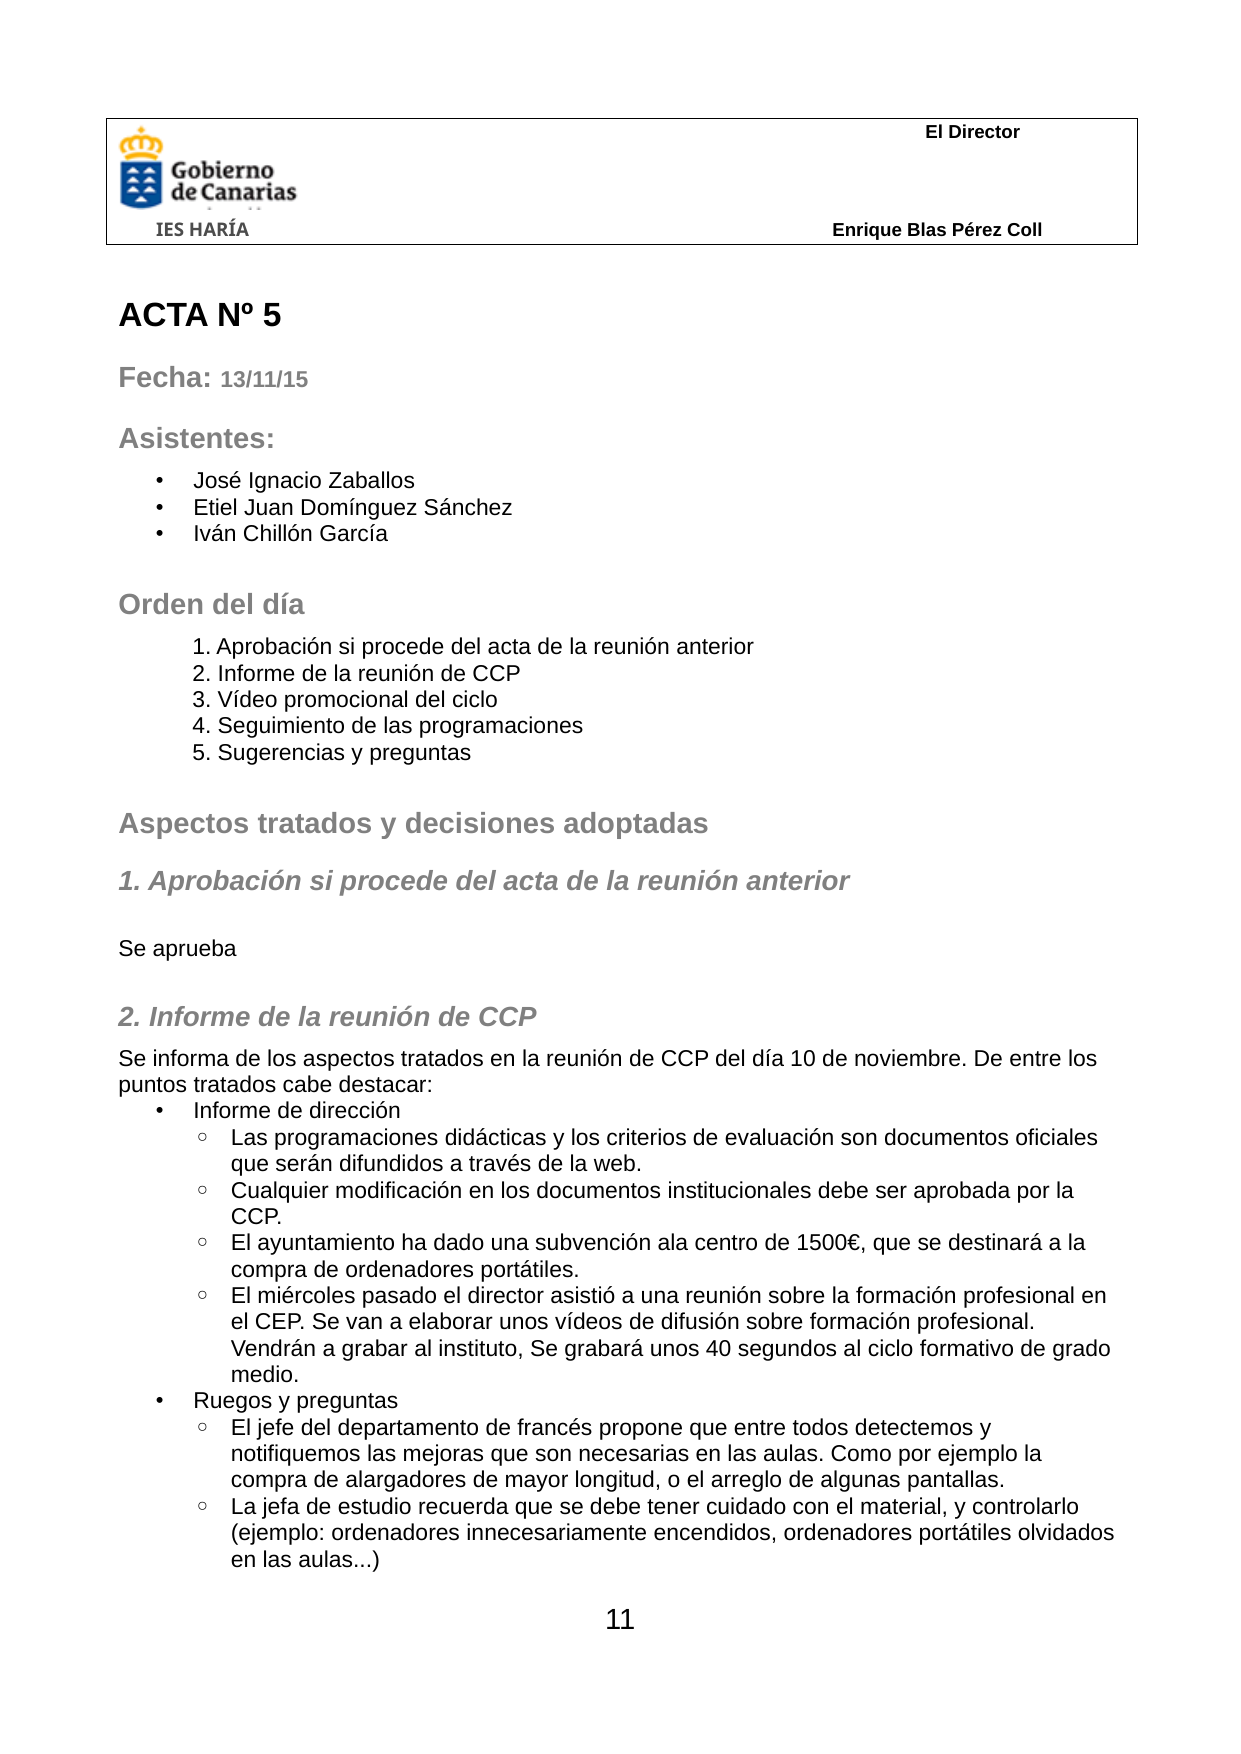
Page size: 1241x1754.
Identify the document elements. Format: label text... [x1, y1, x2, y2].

subtitle Asistentes: [118, 421, 1122, 455]
text 2. Informe de la reunión de CCP [192, 659, 1122, 686]
list Ruegos y preguntas [156, 1387, 1122, 1414]
list Iván Chillón García [156, 520, 1122, 546]
list El ayuntamiento ha dado una subvención ala centro de 1500€, que se destinará a la compra de ordenadores portátiles. [193, 1229, 1122, 1282]
list La jefa de estudio recuerda que se debe tener cuidado con el material, y controlarlo (ejemplo: ordenadores innecesariamente encendidos, ordenadores portátiles olvidados en las aulas...) [193, 1493, 1122, 1572]
subtitle 2. Informe de la reunión de CCP [118, 1000, 1122, 1032]
text 1. Aprobación si procede del acta de la reunión anterior [192, 633, 1122, 659]
list El jefe del departamento de francés propone que entre todos detectemos y notifiquemos las mejoras que son necesarias en las aulas. Como por ejemplo la compra de alargadores de mayor longitud, o el arreglo de algunas pantallas. [193, 1414, 1122, 1493]
subtitle ACTA Nº 5 [118, 295, 1122, 333]
text 4. Seguimiento de las programaciones [192, 712, 1122, 739]
list Cualquier modificación en los documentos institucionales debe ser aprobada por la CCP. [193, 1177, 1122, 1229]
list Informe de dirección [156, 1097, 1122, 1124]
text 3. Vídeo promocional del ciclo [192, 686, 1122, 712]
subtitle Fecha: 13/11/15 [118, 361, 1122, 394]
text 5. Sugerencias y preguntas [192, 739, 1122, 765]
list Etiel Juan Domínguez Sánchez [156, 493, 1122, 520]
list José Ignacio Zaballos [156, 467, 1122, 493]
text Se aprueba [118, 935, 1122, 962]
picture [115, 123, 300, 210]
text Se informa de los aspectos tratados en la reunión de CCP del día 10 de noviembre. De entre los puntos tratados cabe destacar: [118, 1045, 1122, 1097]
subtitle 1. Aprobación si procede del acta de la reunión anterior [118, 864, 1122, 896]
subtitle Aspectos tratados y decisiones adoptadas [118, 806, 1122, 839]
subtitle Orden del día [118, 587, 1122, 621]
list El miércoles pasado el director asistió a una reunión sobre la formación profesional en el CEP. Se van a elaborar unos vídeos de difusión sobre formación profesional. Vendrán a grabar al instituto, Se grabará unos 40 segundos al ciclo formativo de grado medio. [193, 1282, 1122, 1387]
list Las programaciones didácticas y los criterios de evaluación son documentos oficiales que serán difundidos a través de la web. [193, 1124, 1122, 1177]
